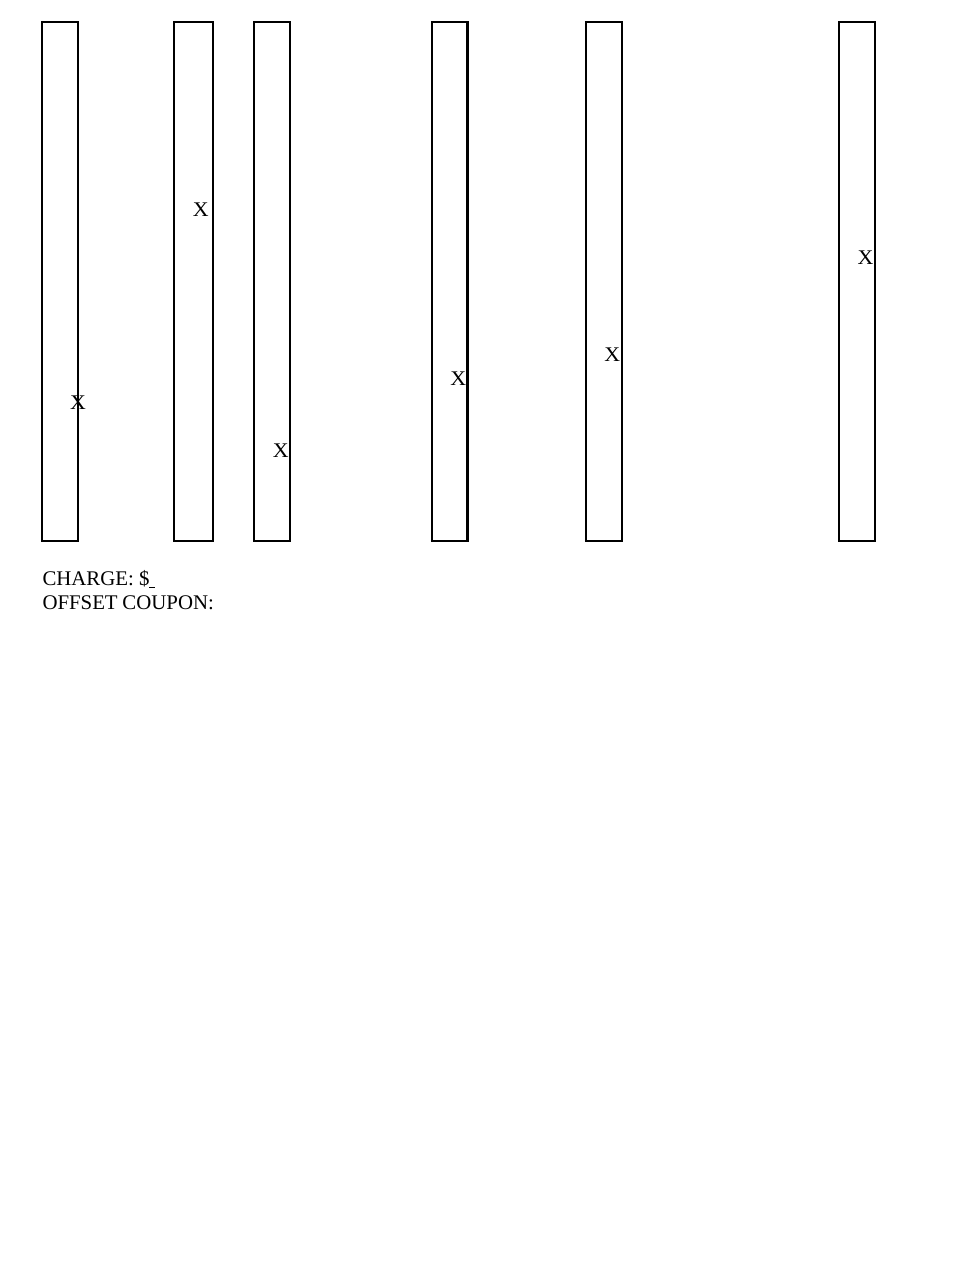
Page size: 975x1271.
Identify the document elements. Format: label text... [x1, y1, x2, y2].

table_header <if test="o.order_cod">X</if> [840, 23, 874, 540]
table_header [214, 21, 253, 540]
table_header [876, 21, 971, 540]
table_header [469, 21, 585, 540]
table_header [291, 21, 431, 540]
table_header <if test="o.order_fax">X</if> [175, 23, 212, 540]
table_header <if test="o.order_collect_cash">X</if> [587, 23, 621, 540]
table_header [623, 21, 838, 540]
text OFFSET COUPON: <o.order_offset_coupon> [42, 590, 961, 614]
table_header <if test="o.order_att_flower_catalog">X</if> [255, 23, 289, 540]
text CHARGE: $ <o.order_charge> [42, 566, 961, 590]
table_header Charge Card [79, 21, 173, 540]
table_header <if test="o.order_charge_card2">X</if> [43, 23, 77, 540]
table_header <if test="o.order_no_rebate_slip">X</if> [433, 23, 466, 540]
